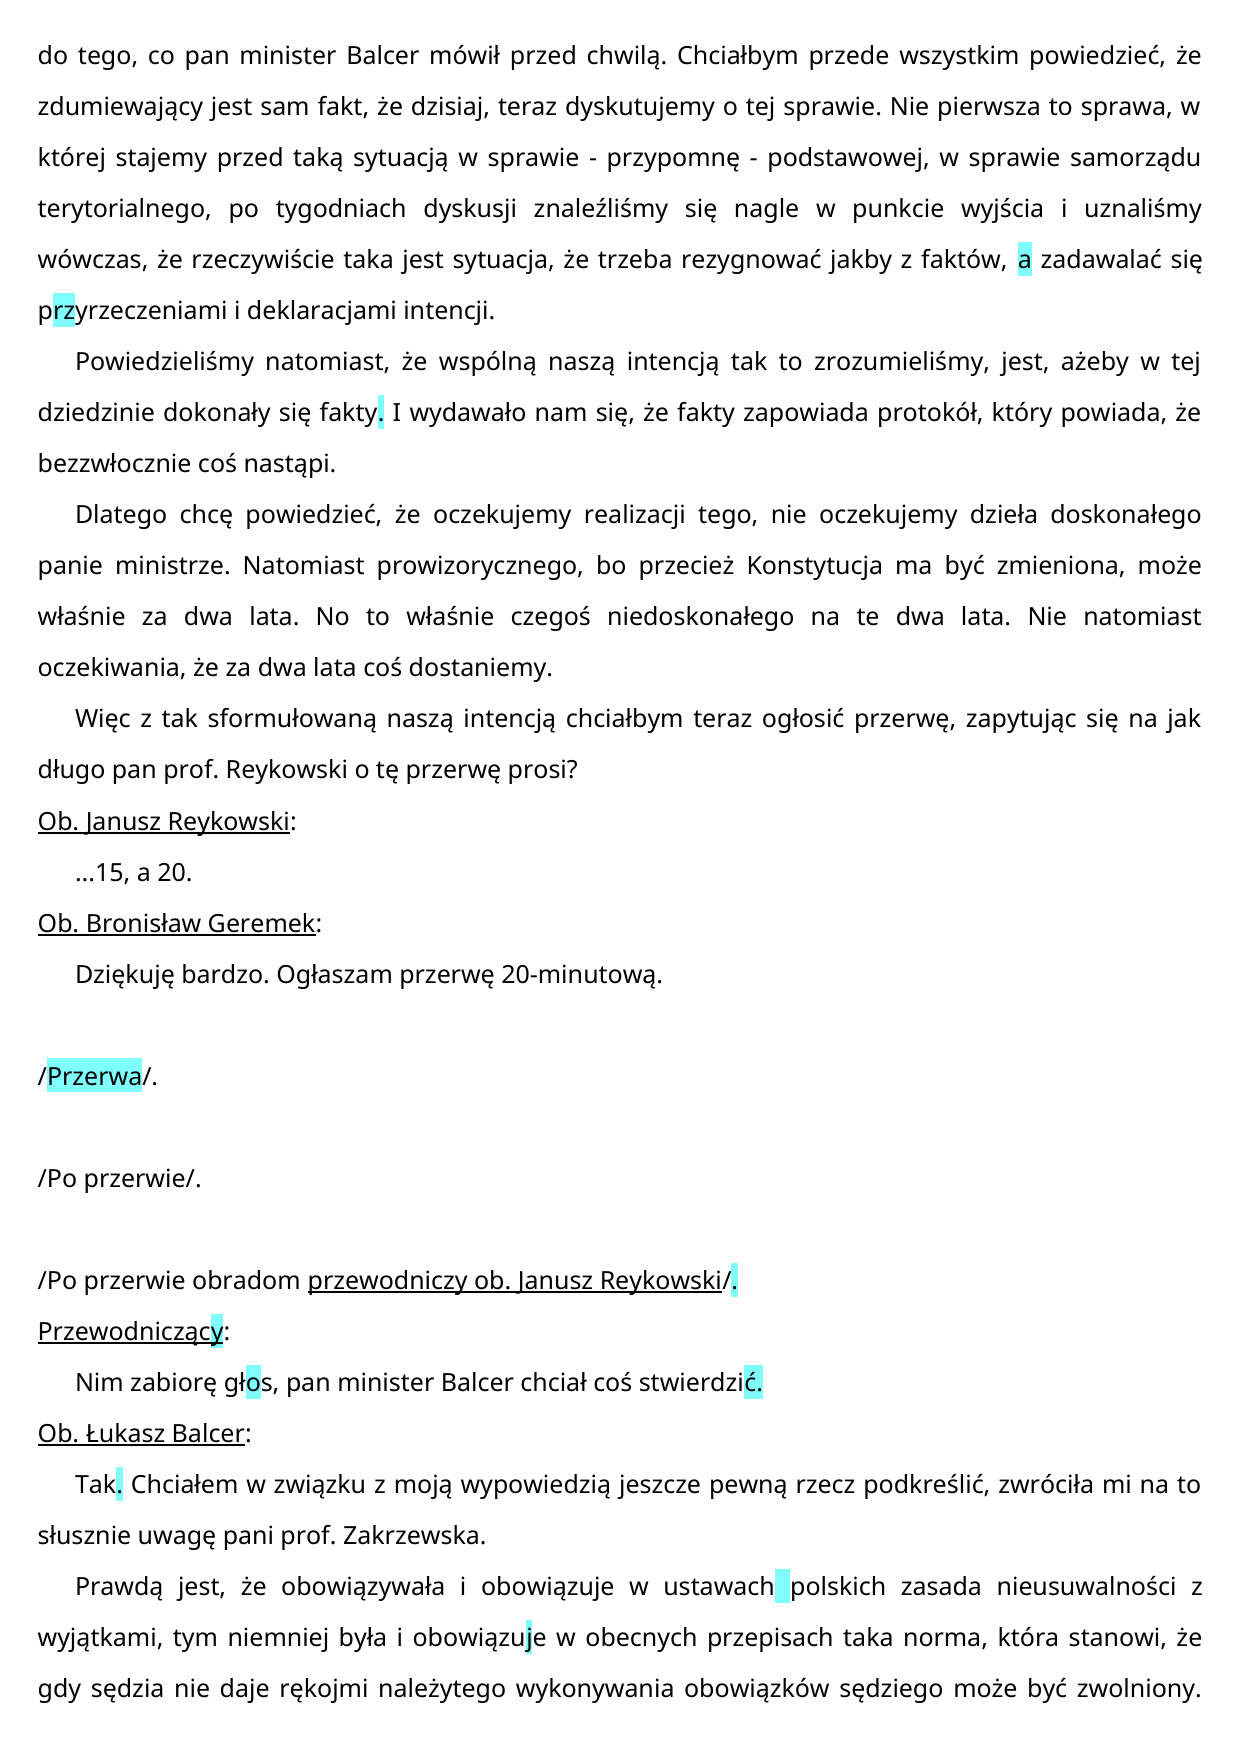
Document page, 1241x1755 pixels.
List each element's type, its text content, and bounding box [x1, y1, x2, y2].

text /Przerwa/. [37, 1058, 1203, 1092]
text Nim zabiorę głos, pan minister Balcer chciał coś stwierdzić. [37, 1364, 1203, 1399]
text Przewodniczący: [37, 1313, 1203, 1348]
text do tego, co pan minister Balcer mówił przed chwilą. Chciałbym przede wszystkim powiedzieć, że zdumiewający jest sam fakt, że dzisiaj, teraz dyskutujemy o tej sprawie. Nie pierwsza to sprawa, w której stajemy przed taką sytuacją w sprawie - przypomnę - podstawowej, w sprawie samorządu terytorialnego, po tygodniach dyskusji znaleźliśmy się nagle w punkcie wyjścia i uznaliśmy wówczas, że rzeczywiście taka jest sytuacja, że trzeba rezygnować jakby z faktów, a zadawalać się przyrzeczeniami i deklaracjami intencji. [37, 37, 1203, 327]
text Ob. Janusz Reykowski: [37, 803, 1203, 837]
text Ob. Bronisław Geremek: [37, 905, 1203, 939]
text Dlatego chcę powiedzieć, że oczekujemy realizacji tego, nie oczekujemy dzieła doskonałego panie ministrze. Natomiast prowizorycznego, bo przecież Konstytucja ma być zmieniona, może właśnie za dwa lata. No to właśnie czegoś niedoskonałego na te dwa lata. Nie natomiast oczekiwania, że za dwa lata coś dostaniemy. [37, 497, 1203, 684]
text Prawdą jest, że obowiązywała i obowiązuje w ustawach polskich zasada nieusuwalności z wyjątkami, tym niemniej była i obowiązuje w obecnych przepisach taka norma, która stanowi, że gdy sędzia nie daje rękojmi należytego wykonywania obowiązków sędziego może być zwolniony. [37, 1569, 1203, 1705]
text Więc z tak sformułowaną naszą intencją chciałbym teraz ogłosić przerwę, zapytując się na jak długo pan prof. Reykowski o tę przerwę prosi? [37, 701, 1203, 786]
text Tak. Chciałem w związku z moją wypowiedzią jeszcze pewną rzecz podkreślić, zwróciła mi na to słusznie uwagę pani prof. Zakrzewska. [37, 1467, 1203, 1552]
text /Po przerwie obradom przewodniczy ob. Janusz Reykowski/. [37, 1262, 1203, 1297]
text Powiedzieliśmy natomiast, że wspólną naszą intencją tak to zrozumieliśmy, jest, ażeby w tej dziedzinie dokonały się fakty. I wydawało nam się, że fakty zapowiada protokół, który powiada, że bezzwłocznie coś nastąpi. [37, 344, 1203, 480]
text /Po przerwie/. [37, 1160, 1203, 1194]
text Ob. Łukasz Balcer: [37, 1416, 1203, 1450]
text Dziękuję bardzo. Ogłaszam przerwę 20-minutową. [37, 956, 1203, 990]
text ...15, a 20. [37, 854, 1203, 888]
